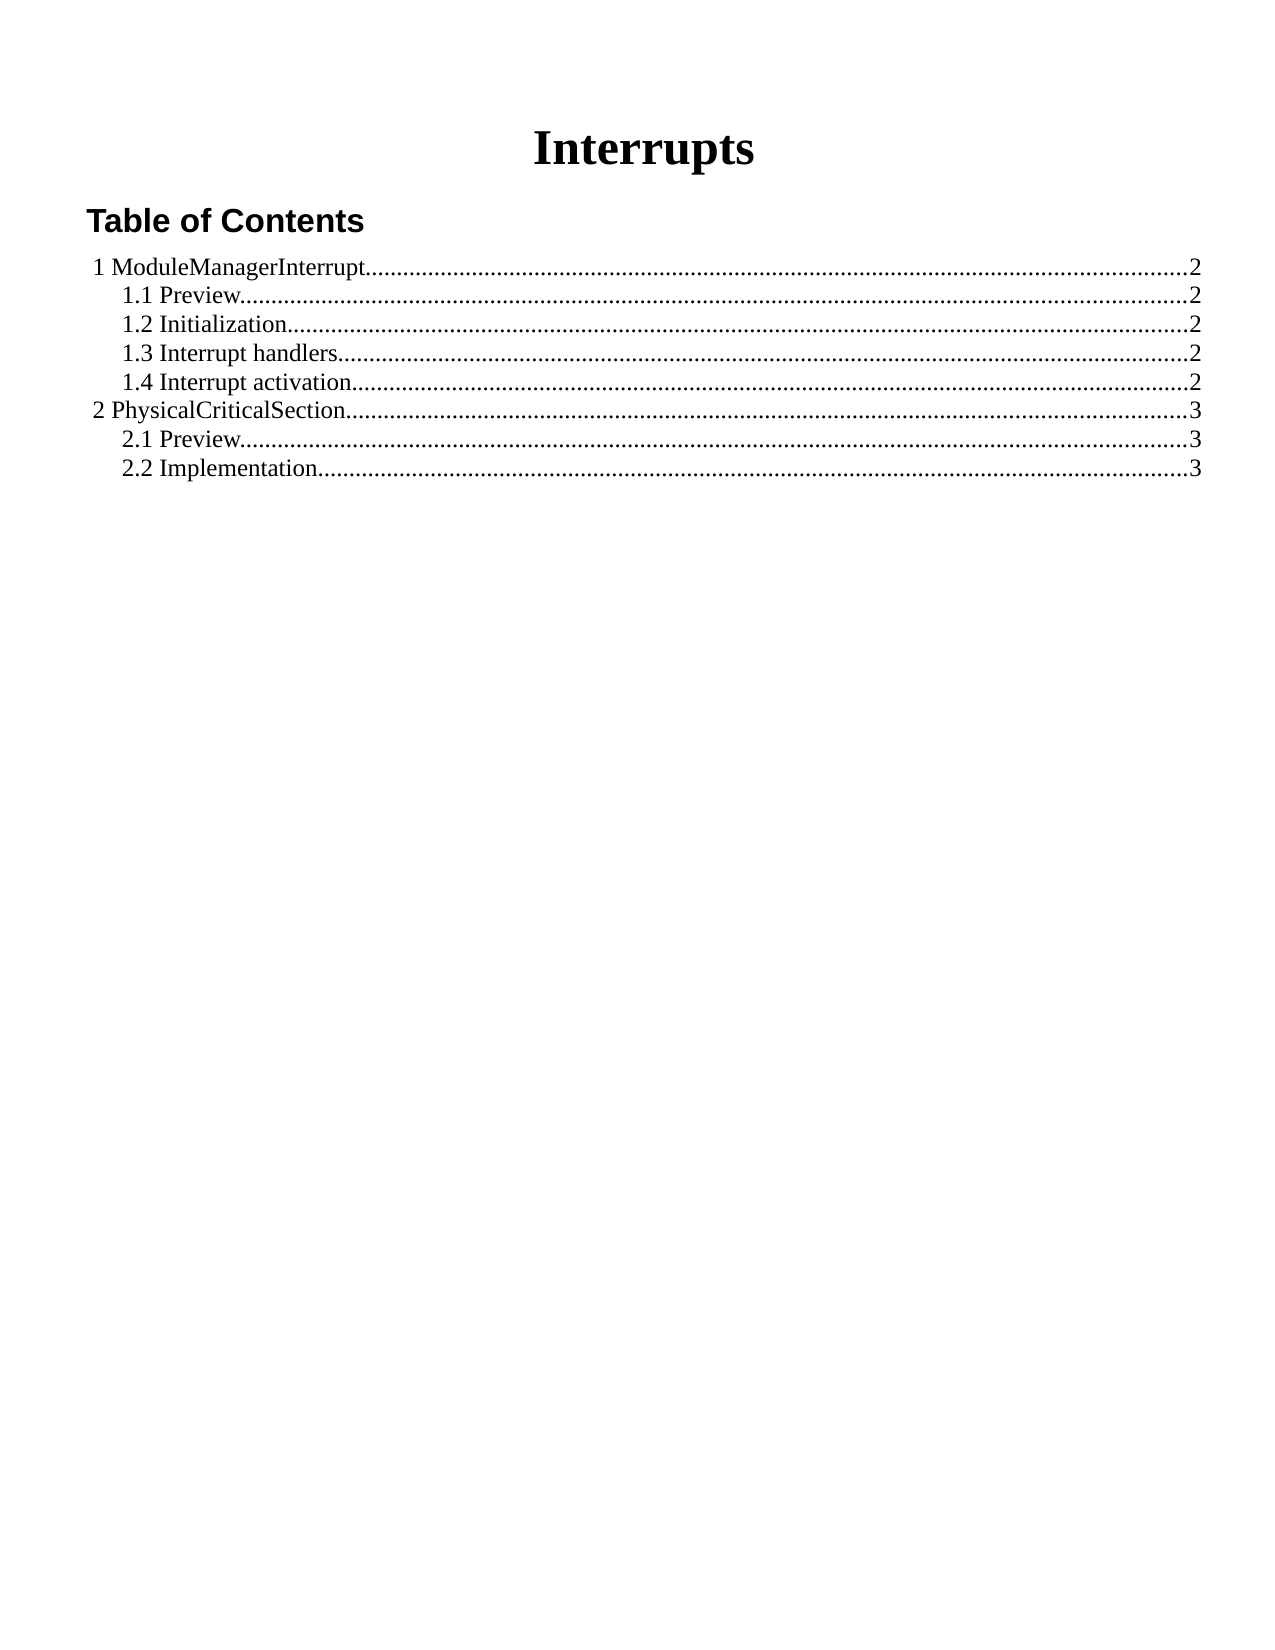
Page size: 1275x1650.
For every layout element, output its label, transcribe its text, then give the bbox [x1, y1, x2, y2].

text 1.4 Interrupt activation. 2 [115, 367, 1202, 395]
text 1.2 Initialization. 2 [115, 309, 1202, 338]
subtitle Table of Contents [86, 201, 1202, 239]
text 2.2 Implementation. 3 [115, 453, 1202, 482]
text 2.1 Preview. 3 [115, 424, 1202, 453]
text 1.3 Interrupt handlers. 2 [115, 338, 1202, 367]
text 1.1 Preview. 2 [115, 280, 1202, 309]
text 1 ModuleManagerInterrupt. 2 [86, 252, 1202, 280]
text Interrupts [86, 118, 1202, 176]
text 2 PhysicalCriticalSection. 3 [86, 395, 1202, 424]
